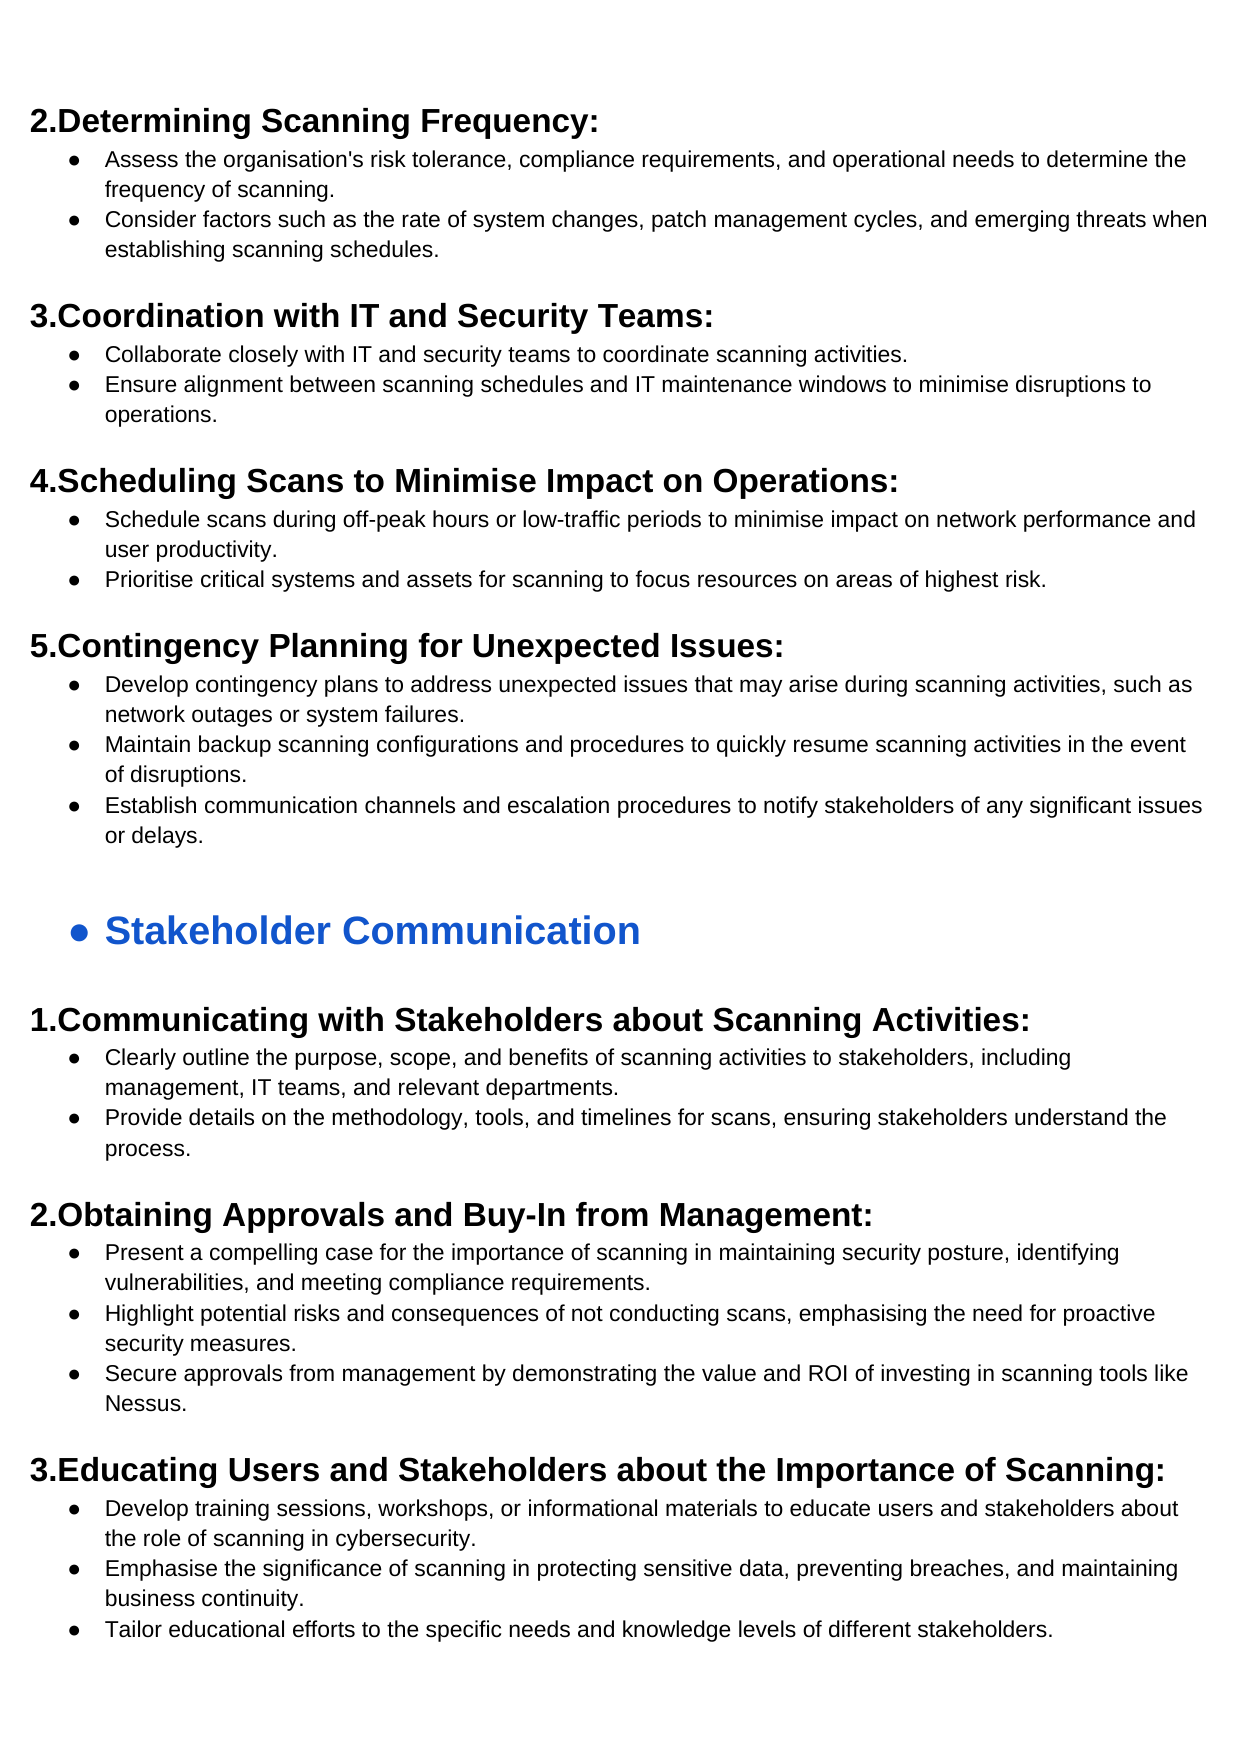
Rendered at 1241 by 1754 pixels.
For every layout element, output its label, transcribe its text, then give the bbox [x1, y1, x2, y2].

text 4.Scheduling Scans to Minimise Impact on Operations: [29, 462, 1211, 500]
subtitle Stakeholder Communication [67, 907, 1211, 953]
list Consider factors such as the rate of system changes, patch management cycles, and emerging threats when establishing scanning schedules. [67, 206, 1211, 262]
list Ensure alignment between scanning schedules and IT maintenance windows to minimise disruptions to operations. [67, 371, 1211, 427]
text 3.Coordination with IT and Security Teams: [29, 297, 1211, 335]
text 3.Educating Users and Stakeholders about the Importance of Scanning: [29, 1451, 1211, 1489]
list Prioritise critical systems and assets for scanning to focus resources on areas of highest risk. [67, 566, 1211, 592]
list Highlight potential risks and consequences of not conducting scans, emphasising the need for proactive security measures. [67, 1299, 1211, 1356]
text 2.Obtaining Approvals and Buy-In from Management: [29, 1195, 1211, 1233]
list Clearly outline the purpose, scope, and benefits of scanning activities to stakeholders, including management, IT teams, and relevant departments. [67, 1044, 1211, 1100]
list Collaborate closely with IT and security teams to coordinate scanning activities. [67, 341, 1211, 367]
list Provide details on the methodology, tools, and timelines for scans, ensuring stakeholders understand the process. [67, 1104, 1211, 1161]
list Present a compelling case for the importance of scanning in maintaining security posture, identifying vulnerabilities, and meeting compliance requirements. [67, 1239, 1211, 1296]
list Assess the organisation's risk tolerance, compliance requirements, and operational needs to determine the frequency of scanning. [67, 146, 1211, 202]
text 5.Contingency Planning for Unexpected Issues: [29, 627, 1211, 665]
list Develop training sessions, workshops, or informational materials to educate users and stakeholders about the role of scanning in cybersecurity. [67, 1495, 1211, 1551]
list Establish communication channels and escalation procedures to notify stakeholders of any significant issues or delays. [67, 792, 1211, 848]
list Develop contingency plans to address unexpected issues that may arise during scanning activities, such as network outages or system failures. [67, 671, 1211, 727]
text 1.Communicating with Stakeholders about Scanning Activities: [29, 1000, 1211, 1038]
list Maintain backup scanning configurations and procedures to quickly resume scanning activities in the event of disruptions. [67, 731, 1211, 788]
text 2.Determining Scanning Frequency: [29, 101, 1211, 140]
list Secure approvals from management by demonstrating the value and ROI of investing in scanning tools like Nessus. [67, 1360, 1211, 1416]
list Emphasise the significance of scanning in protecting sensitive data, preventing breaches, and maintaining business continuity. [67, 1555, 1211, 1612]
list Schedule scans during off-peak hours or low-traffic periods to minimise impact on network performance and user productivity. [67, 506, 1211, 562]
list Tailor educational efforts to the specific needs and knowledge levels of different stakeholders. [67, 1616, 1211, 1642]
